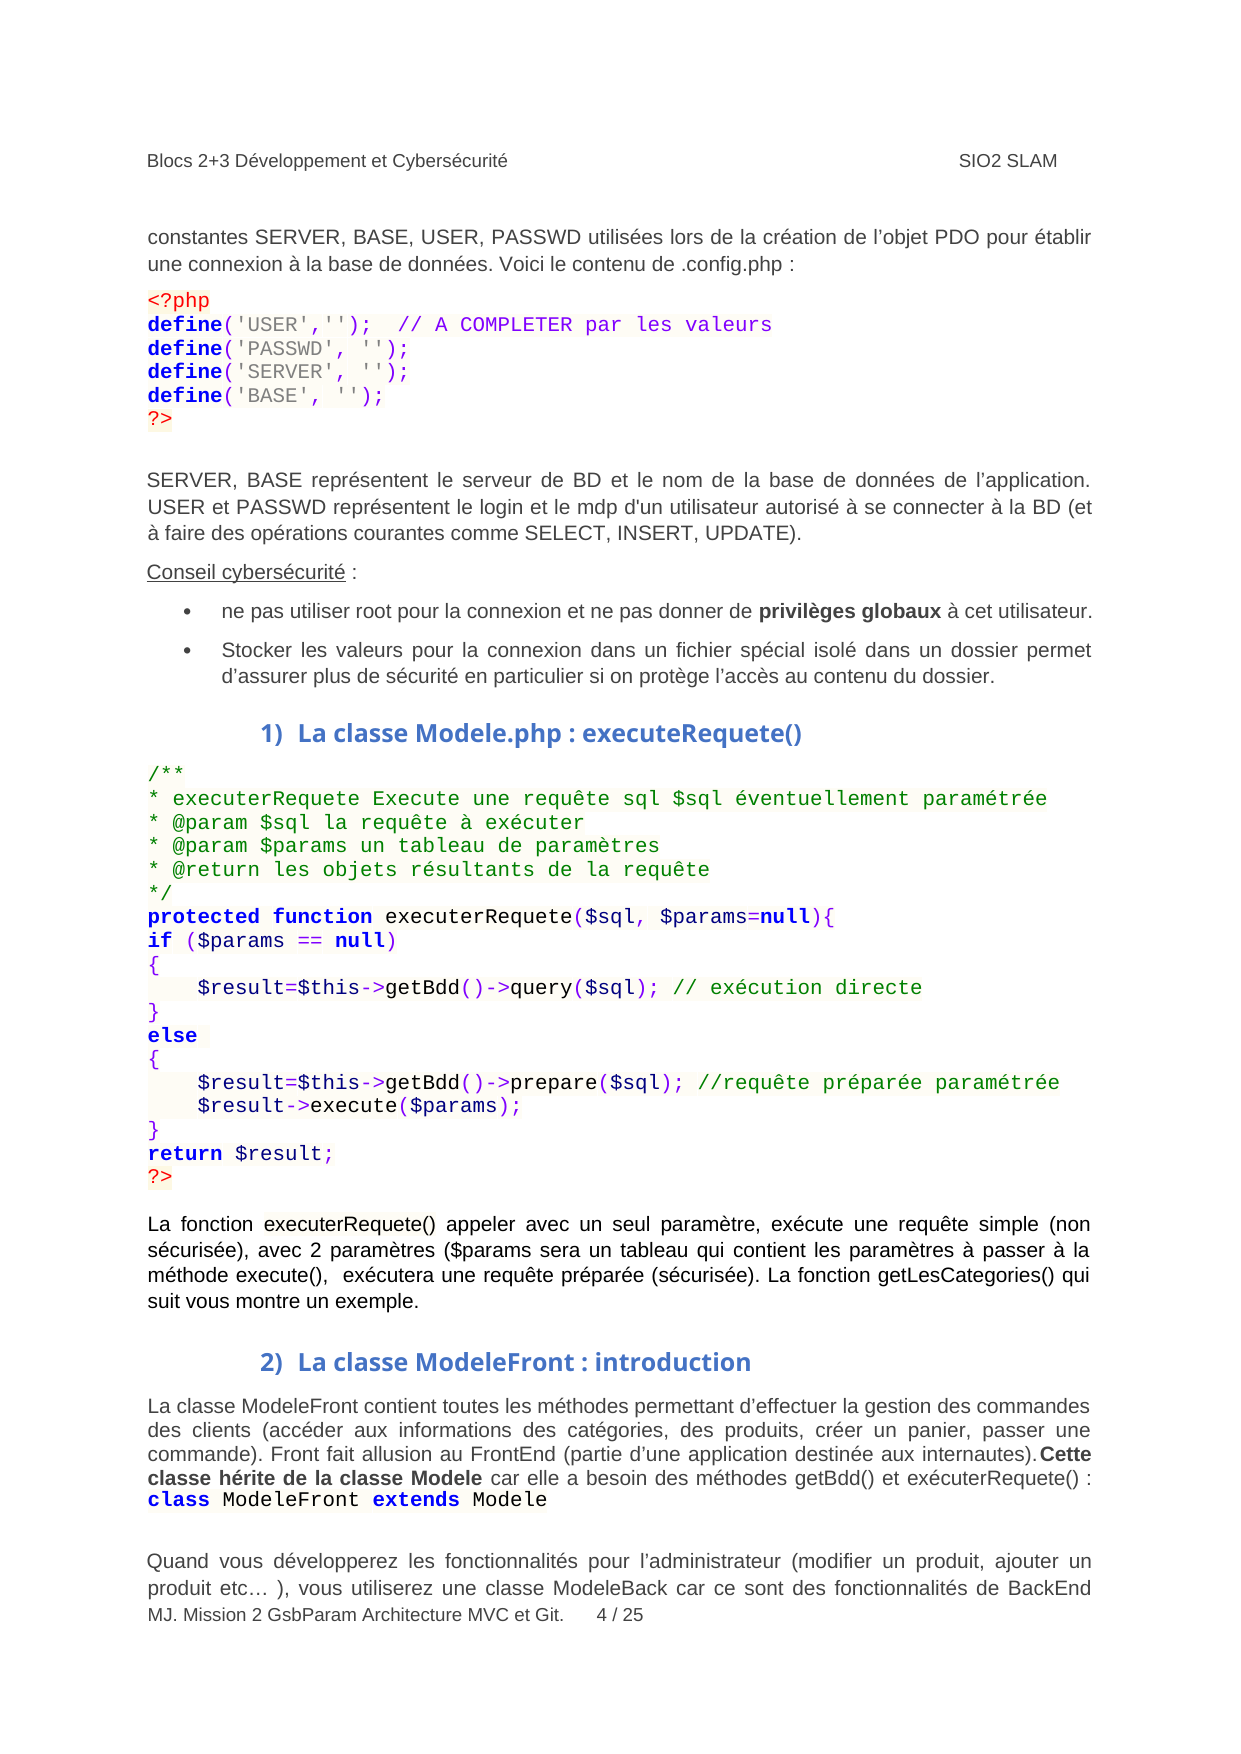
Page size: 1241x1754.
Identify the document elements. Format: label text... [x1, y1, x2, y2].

text define('SERVER', ''); [147, 361, 1092, 385]
text <?php [147, 290, 1092, 314]
text return $result; [147, 1143, 1092, 1166]
text define('USER',''); // A COMPLETER par les valeurs [147, 314, 1092, 337]
text $result->execute($params); [147, 1096, 1092, 1119]
text } [147, 1119, 1092, 1143]
text else [147, 1024, 1092, 1048]
list La classe Modele.php : executeRequete() [260, 715, 1092, 749]
text protected function executerRequete($sql, $params=null){ [147, 906, 1092, 930]
text $result=$this->getBdd()->prepare($sql); //requête préparée paramétrée [147, 1072, 1092, 1096]
text if ($params == null) [147, 930, 1092, 954]
text */ [147, 883, 1092, 906]
text define('PASSWD', ''); [147, 337, 1092, 361]
text * @return les objets résultants de la requête [147, 859, 1092, 883]
text define('BASE', ''); [147, 385, 1092, 408]
text $result=$this->getBdd()->query($sql); // exécution directe [147, 977, 1092, 1001]
text ?> [147, 408, 1092, 432]
text * @param $sql la requête à exécuter [147, 812, 1092, 835]
text * @param $params un tableau de paramètres [147, 835, 1092, 859]
text constantes SERVER, BASE, USER, PASSWD utilisées lors de la création de l’objet PDO pour établir une connexion à la base de données. Voici le contenu de .config.php : [146, 225, 1093, 275]
list La classe ModeleFront : introduction [260, 1344, 1092, 1378]
list Stocker les valeurs pour la connexion dans un fichier spécial isolé dans un dossier permet d’assurer plus de sécurité en particulier si on protège l’accès au contenu du dossier. [184, 637, 1093, 688]
text ?> [147, 1166, 1092, 1212]
list ne pas utiliser root pour la connexion et ne pas donner de privilèges globaux à cet utilisateur. [184, 599, 1093, 623]
text { [147, 1048, 1092, 1072]
text SERVER, BASE représentent le serveur de BD et le nom de la base de données de l’application. USER et PASSWD représentent le login et le mdp d'un utilisateur autorisé à se connecter à la BD (et à faire des opérations courantes comme SELECT, INSERT, UPDATE). [146, 468, 1093, 545]
text } [147, 1001, 1092, 1024]
text * executerRequete Execute une requête sql $sql éventuellement paramétrée [147, 788, 1092, 812]
text La classe ModeleFront contient toutes les méthodes permettant d’effectuer la gestion des commandes des clients (accéder aux informations des catégories, des produits, créer un panier, passer une commande). Front fait allusion au FrontEnd (partie d’une application destinée aux internautes).Cette classe hérite de la classe Modele car elle a besoin des méthodes getBdd() et exécuterRequete() : class ModeleFront extends Modele [147, 1393, 1092, 1513]
text La fonction executerRequete() appeler avec un seul paramètre, exécute une requête simple (non sécurisée), avec 2 paramètres ($params sera un tableau qui contient les paramètres à passer à la méthode execute(), exécutera une requête préparée (sécurisée). La fonction getLesCategories() qui suit vous montre un exemple. [147, 1212, 1092, 1313]
text Quand vous développerez les fonctionnalités pour l’administrateur (modifier un produit, ajouter un produit etc… ), vous utiliserez une classe ModeleBack car ce sont des fonctionnalités de BackEnd [146, 1549, 1093, 1599]
text { [147, 954, 1092, 977]
text Conseil cybersécurité : [146, 560, 1093, 584]
text /** [147, 764, 1092, 788]
